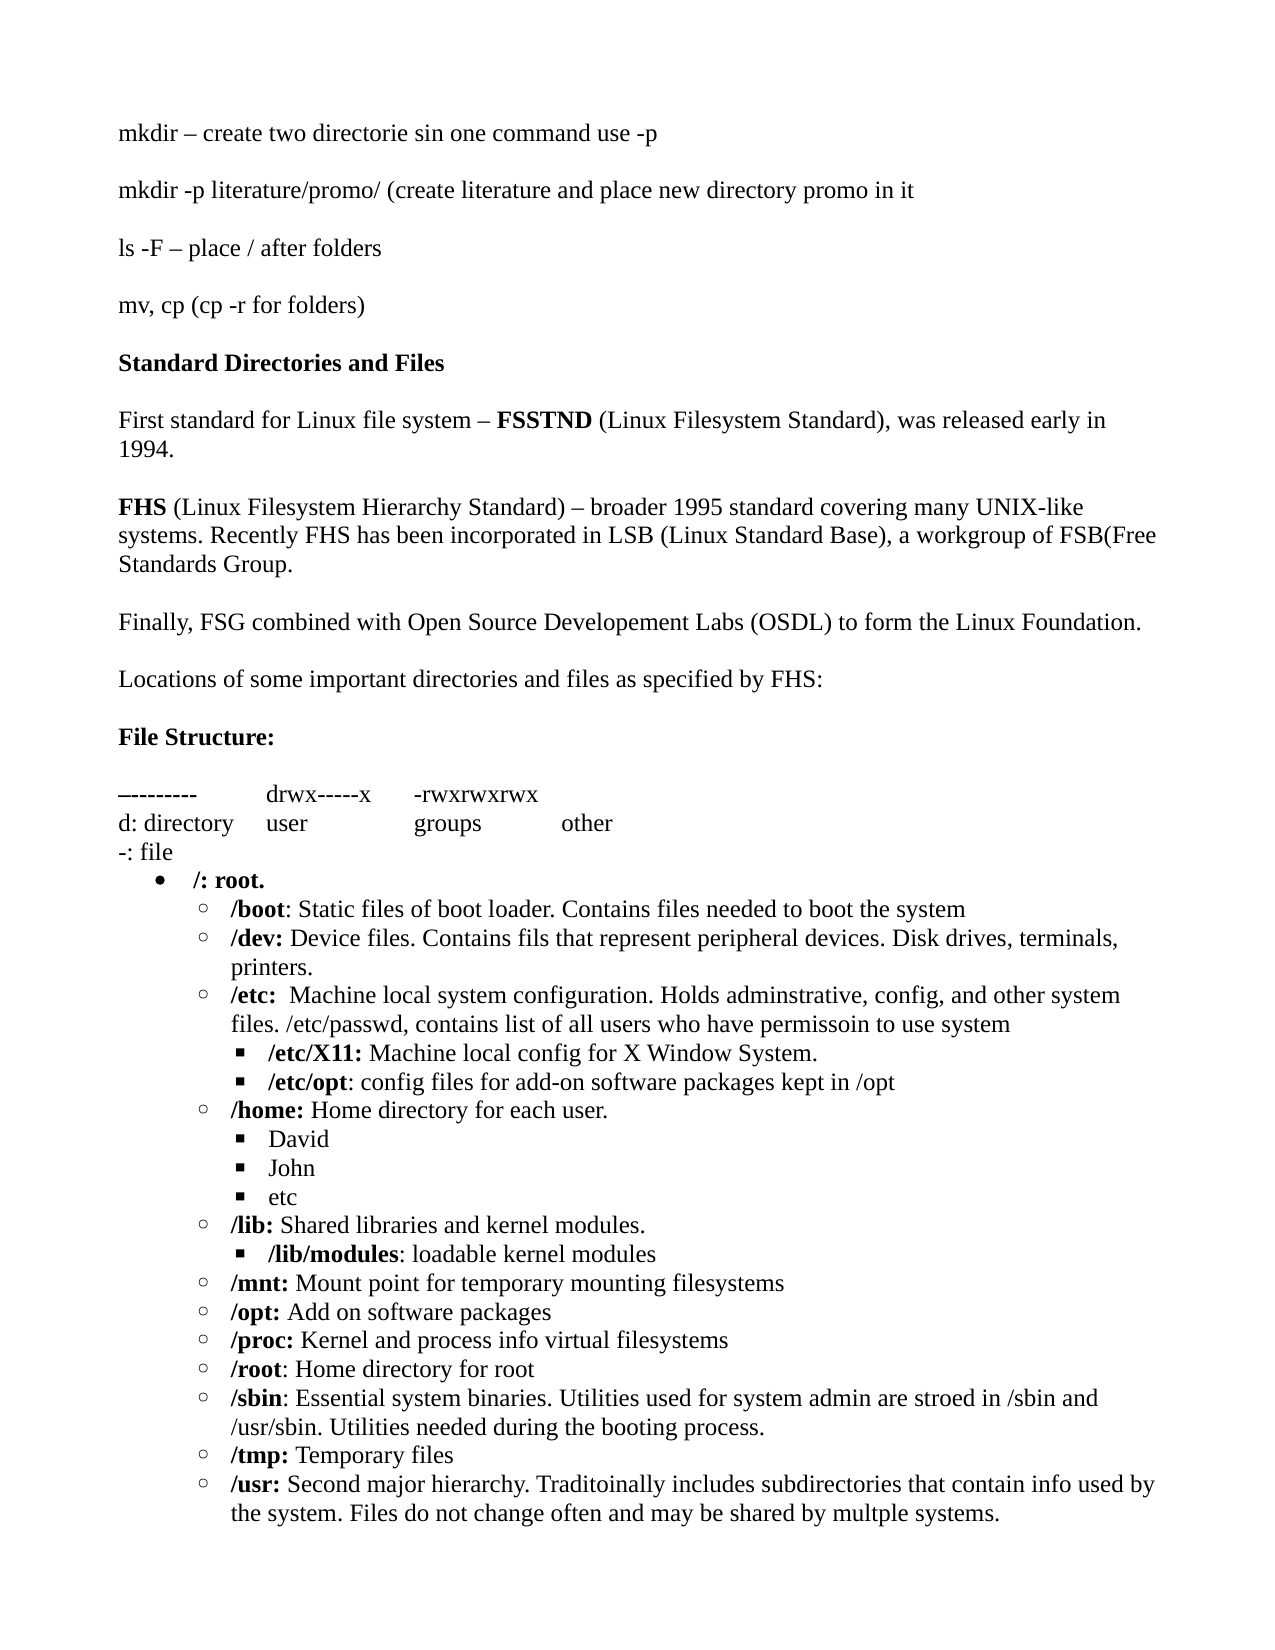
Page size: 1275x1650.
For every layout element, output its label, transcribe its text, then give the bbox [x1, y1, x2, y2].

list /usr: Second major hierarchy. Traditoinally includes subdirectories that contain info used by the system. Files do not change often and may be shared by multple systems. [193, 1469, 1157, 1527]
text mv, cp (cp -r for folders) [118, 291, 1157, 319]
list /etc: Machine local system configuration. Holds adminstrative, config, and other system files. /etc/passwd, contains list of all users who have permissoin to use system [193, 981, 1157, 1038]
text Finally, FSG combined with Open Source Developement Labs (OSDL) to form the Linux Foundation. [118, 607, 1157, 636]
list /boot: Static files of boot loader. Contains files needed to boot the system [193, 894, 1157, 923]
list /etc/X11: Machine local config for X Window System. [231, 1038, 1157, 1067]
list /home: Home directory for each user. [193, 1096, 1157, 1124]
text –-------- drwx-----x -rwxrwxrwx [118, 779, 1157, 808]
list John [231, 1153, 1157, 1182]
text File Structure: [118, 722, 1157, 751]
text d: directory user groups other [118, 808, 1157, 837]
text mkdir – create two directorie sin one command use -p [118, 118, 1157, 147]
list /lib/modules: loadable kernel modules [231, 1239, 1157, 1268]
text FHS (Linux Filesystem Hierarchy Standard) – broader 1995 standard covering many UNIX-like systems. Recently FHS has been incorporated in LSB (Linux Standard Base), a workgroup of FSB(Free Standards Group. [118, 492, 1157, 578]
list /root: Home directory for root [193, 1354, 1157, 1383]
list /: root. [156, 866, 1157, 894]
text ls -F – place / after folders [118, 233, 1157, 262]
list /opt: Add on software packages [193, 1297, 1157, 1326]
list /etc/opt: config files for add-on software packages kept in /opt [231, 1067, 1157, 1096]
text Locations of some important directories and files as specified by FHS: [118, 664, 1157, 693]
list David [231, 1124, 1157, 1153]
list /sbin: Essential system binaries. Utilities used for system admin are stroed in /sbin and /usr/sbin. Utilities needed during the booting process. [193, 1383, 1157, 1441]
text First standard for Linux file system – FSSTND (Linux Filesystem Standard), was released early in 1994. [118, 406, 1157, 463]
text -: file [118, 837, 1157, 866]
list /proc: Kernel and process info virtual filesystems [193, 1326, 1157, 1354]
list /tmp: Temporary files [193, 1441, 1157, 1469]
list /lib: Shared libraries and kernel modules. [193, 1211, 1157, 1239]
list etc [231, 1182, 1157, 1211]
text mkdir -p literature/promo/ (create literature and place new directory promo in it [118, 176, 1157, 204]
list /dev: Device files. Contains fils that represent peripheral devices. Disk drives, terminals, printers. [193, 923, 1157, 981]
text Standard Directories and Files [118, 348, 1157, 377]
list /mnt: Mount point for temporary mounting filesystems [193, 1268, 1157, 1297]
